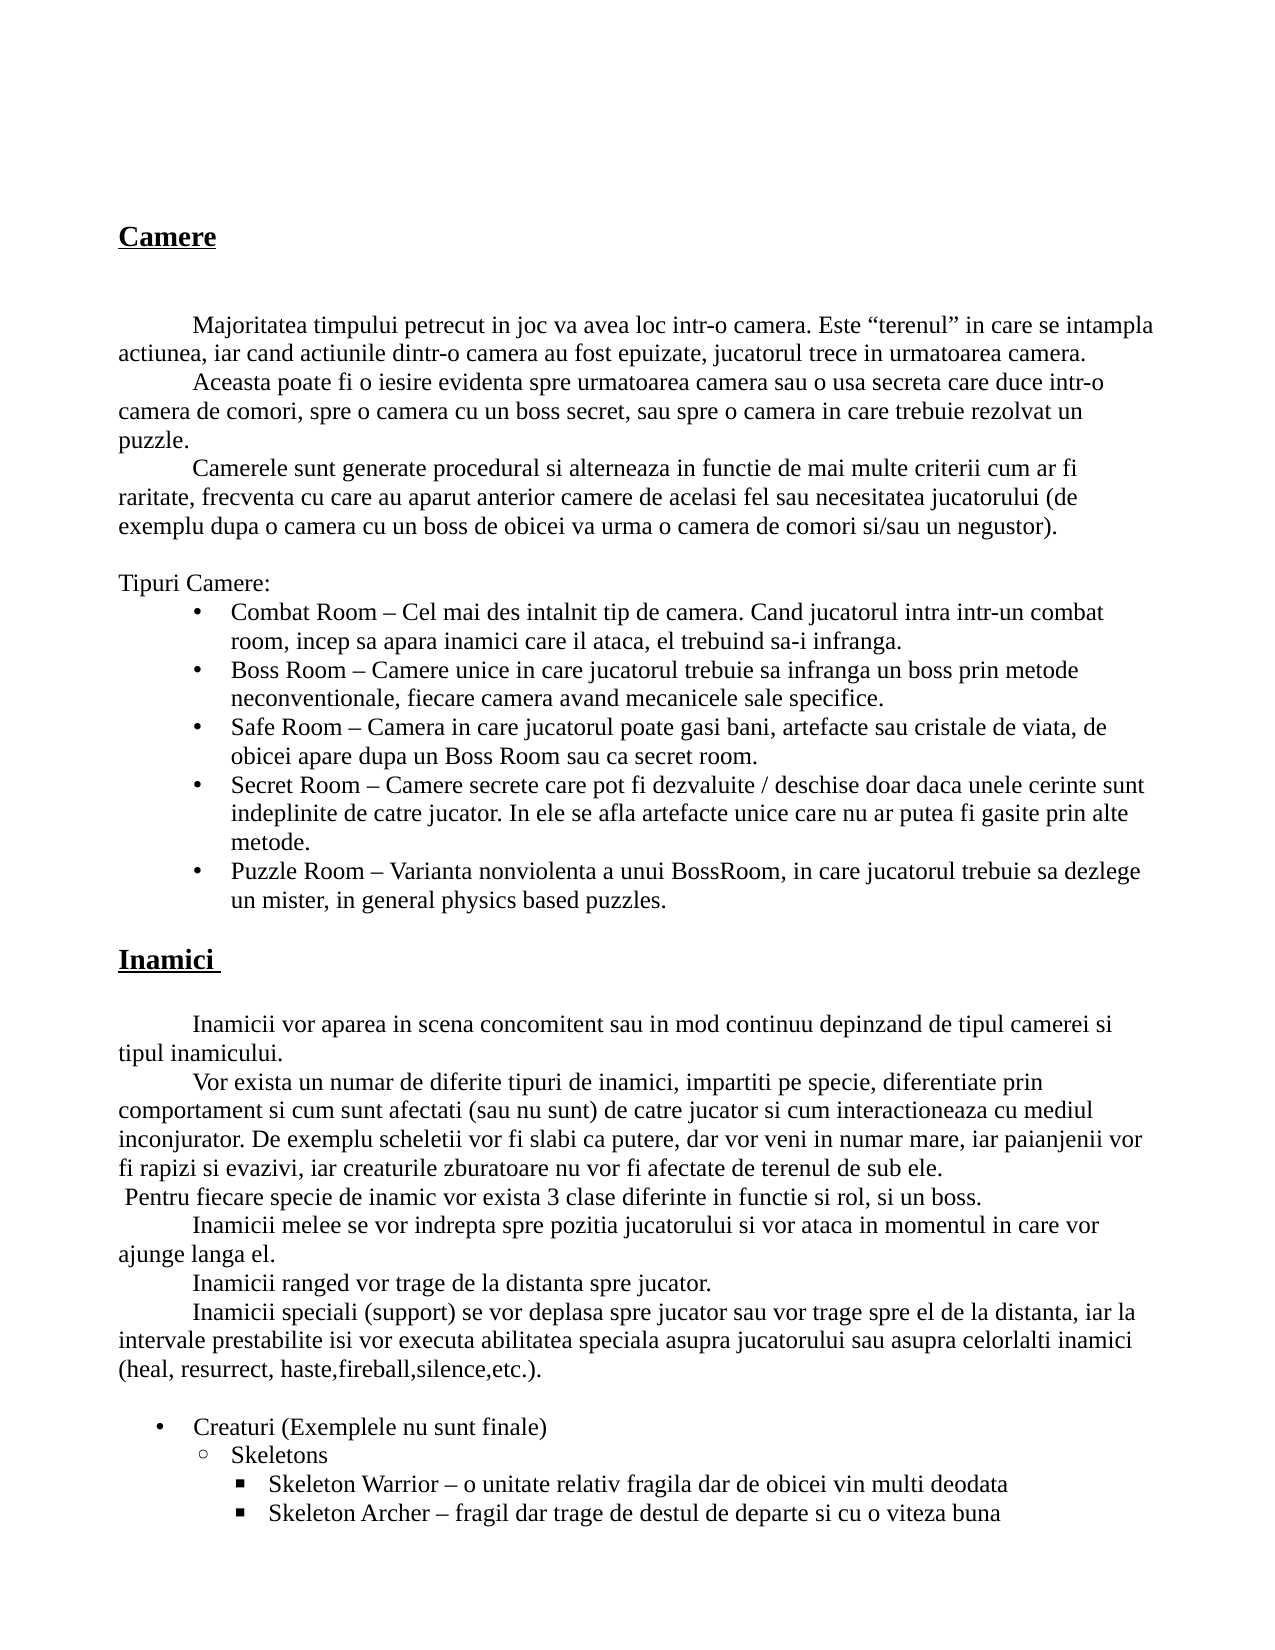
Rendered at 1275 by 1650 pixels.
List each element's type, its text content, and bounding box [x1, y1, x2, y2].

text Majoritatea timpului petrecut in joc va avea loc intr-o camera. Este “terenul” in care se intampla actiunea, iar cand actiunile dintr-o camera au fost epuizate, jucatorul trece in urmatoarea camera. [118, 310, 1157, 367]
text Tipuri Camere: [118, 568, 1157, 597]
list Creaturi (Exemplele nu sunt finale) [156, 1412, 1157, 1441]
text Vor exista un numar de diferite tipuri de inamici, impartiti pe specie, diferentiate prin comportament si cum sunt afectati (sau nu sunt) de catre jucator si cum interactioneaza cu mediul inconjurator. De exemplu scheletii vor fi slabi ca putere, dar vor veni in numar mare, iar paianjenii vor fi rapizi si evazivi, iar creaturile zburatoare nu vor fi afectate de terenul de sub ele. [118, 1067, 1157, 1182]
text Aceasta poate fi o iesire evidenta spre urmatoarea camera sau o usa secreta care duce intr-o camera de comori, spre o camera cu un boss secret, sau spre o camera in care trebuie rezolvat un puzzle. [118, 367, 1157, 453]
text Inamicii ranged vor trage de la distanta spre jucator. [118, 1268, 1157, 1297]
list Secret Room – Camere secrete care pot fi dezvaluite / deschise doar daca unele cerinte sunt indeplinite de catre jucator. In ele se afla artefacte unice care nu ar putea fi gasite prin alte metode. [193, 770, 1157, 856]
text Inamici [118, 942, 1157, 976]
text Camerele sunt generate procedural si alterneaza in functie de mai multe criterii cum ar fi raritate, frecventa cu care au aparut anterior camere de acelasi fel sau necesitatea jucatorului (de exemplu dupa o camera cu un boss de obicei va urma o camera de comori si/sau un negustor). [118, 453, 1157, 540]
list Skeleton Archer – fragil dar trage de destul de departe si cu o viteza buna [231, 1498, 1157, 1527]
list Skeletons [193, 1441, 1157, 1469]
text Inamicii speciali (support) se vor deplasa spre jucator sau vor trage spre el de la distanta, iar la intervale prestabilite isi vor executa abilitatea speciala asupra jucatorului sau asupra celorlalti inamici (heal, resurrect, haste,fireball,silence,etc.). [118, 1297, 1157, 1383]
list Safe Room – Camera in care jucatorul poate gasi bani, artefacte sau cristale de viata, de obicei apare dupa un Boss Room sau ca secret room. [193, 712, 1157, 770]
list Skeleton Warrior – o unitate relativ fragila dar de obicei vin multi deodata [231, 1469, 1157, 1498]
text Camere [118, 219, 1157, 252]
text Inamicii vor aparea in scena concomitent sau in mod continuu depinzand de tipul camerei si tipul inamicului. [118, 1009, 1157, 1067]
text Pentru fiecare specie de inamic vor exista 3 clase diferinte in functie si rol, si un boss. [118, 1182, 1157, 1211]
list Puzzle Room – Varianta nonviolenta a unui BossRoom, in care jucatorul trebuie sa dezlege un mister, in general physics based puzzles. [193, 856, 1157, 913]
text Inamicii melee se vor indrepta spre pozitia jucatorului si vor ataca in momentul in care vor ajunge langa el. [118, 1211, 1157, 1268]
list Boss Room – Camere unice in care jucatorul trebuie sa infranga un boss prin metode neconventionale, fiecare camera avand mecanicele sale specifice. [193, 655, 1157, 712]
list Combat Room – Cel mai des intalnit tip de camera. Cand jucatorul intra intr-un combat room, incep sa apara inamici care il ataca, el trebuind sa-i infranga. [193, 597, 1157, 655]
